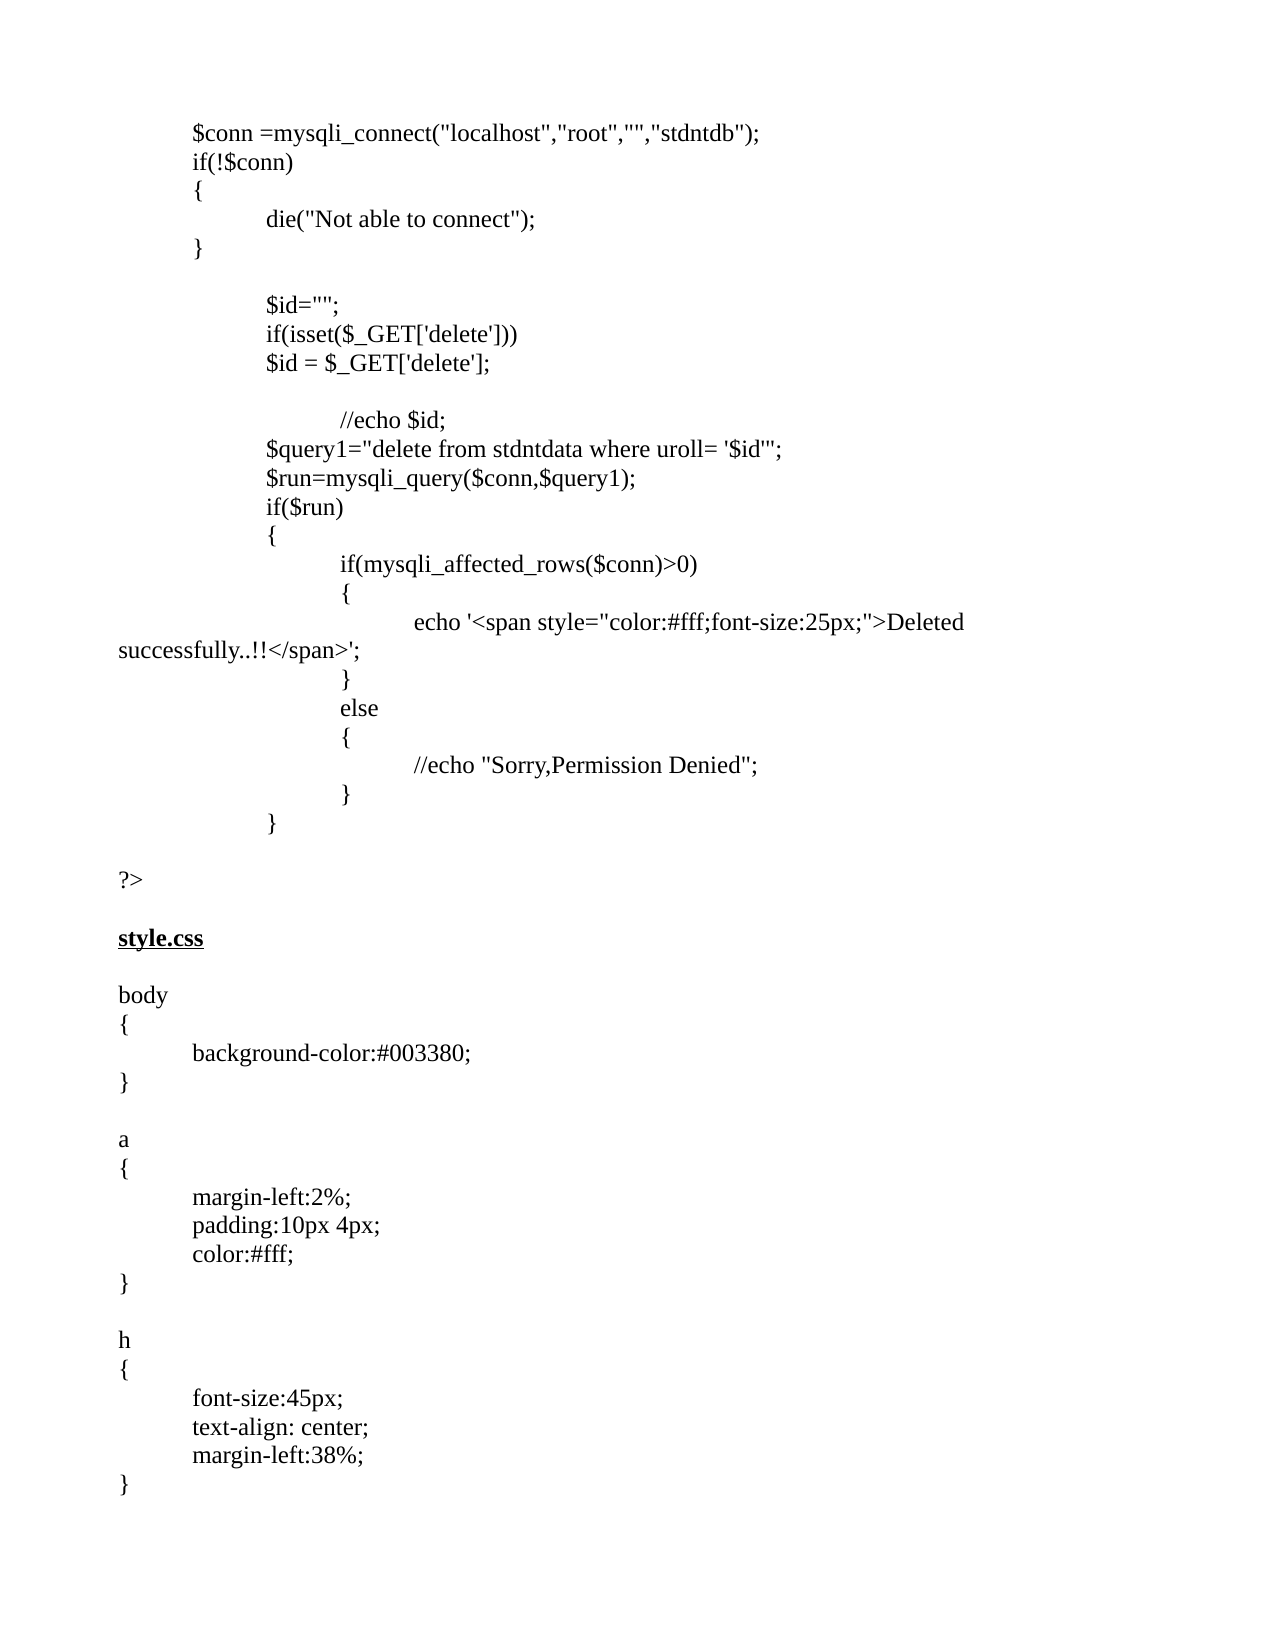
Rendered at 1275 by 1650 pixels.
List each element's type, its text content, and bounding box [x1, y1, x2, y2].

text $run=mysqli_query($conn,$query1); [118, 463, 1157, 492]
text { [118, 176, 1157, 204]
text h [118, 1326, 1157, 1354]
text background-color:#003380; [118, 1038, 1157, 1067]
text a [118, 1124, 1157, 1153]
text body [118, 981, 1157, 1009]
text //echo "Sorry,Permission Denied"; [118, 751, 1157, 779]
text //echo $id; [118, 406, 1157, 434]
text margin-left:2%; [118, 1182, 1157, 1211]
text if(isset($_GET['delete'])) [118, 319, 1157, 348]
text { [118, 578, 1157, 607]
text { [118, 722, 1157, 751]
text if(!$conn) [118, 147, 1157, 176]
text } [118, 1469, 1157, 1498]
text } [118, 1067, 1157, 1096]
text if($run) [118, 492, 1157, 521]
text die("Not able to connect"); [118, 204, 1157, 233]
text { [118, 1354, 1157, 1383]
text font-size:45px; [118, 1383, 1157, 1412]
text style.css [118, 923, 1157, 952]
text padding:10px 4px; [118, 1211, 1157, 1239]
text $conn =mysqli_connect("localhost","root","","stdntdb"); [118, 118, 1157, 147]
text $query1="delete from stdntdata where uroll= '$id'"; [118, 434, 1157, 463]
text } [118, 664, 1157, 693]
text $id=""; [118, 291, 1157, 319]
text else [118, 693, 1157, 722]
text } [118, 233, 1157, 262]
text echo '<span style="color:#fff;font-size:25px;">Deleted successfully..!!</span>'; [118, 607, 1157, 664]
text margin-left:38%; [118, 1441, 1157, 1469]
text { [118, 1009, 1157, 1038]
text } [118, 1268, 1157, 1297]
text text-align: center; [118, 1412, 1157, 1441]
text if(mysqli_affected_rows($conn)>0) [118, 549, 1157, 578]
text color:#fff; [118, 1239, 1157, 1268]
text { [118, 521, 1157, 549]
text } [118, 779, 1157, 808]
text { [118, 1153, 1157, 1182]
text $id = $_GET['delete']; [118, 348, 1157, 377]
text ?> [118, 866, 1157, 894]
text } [118, 808, 1157, 837]
